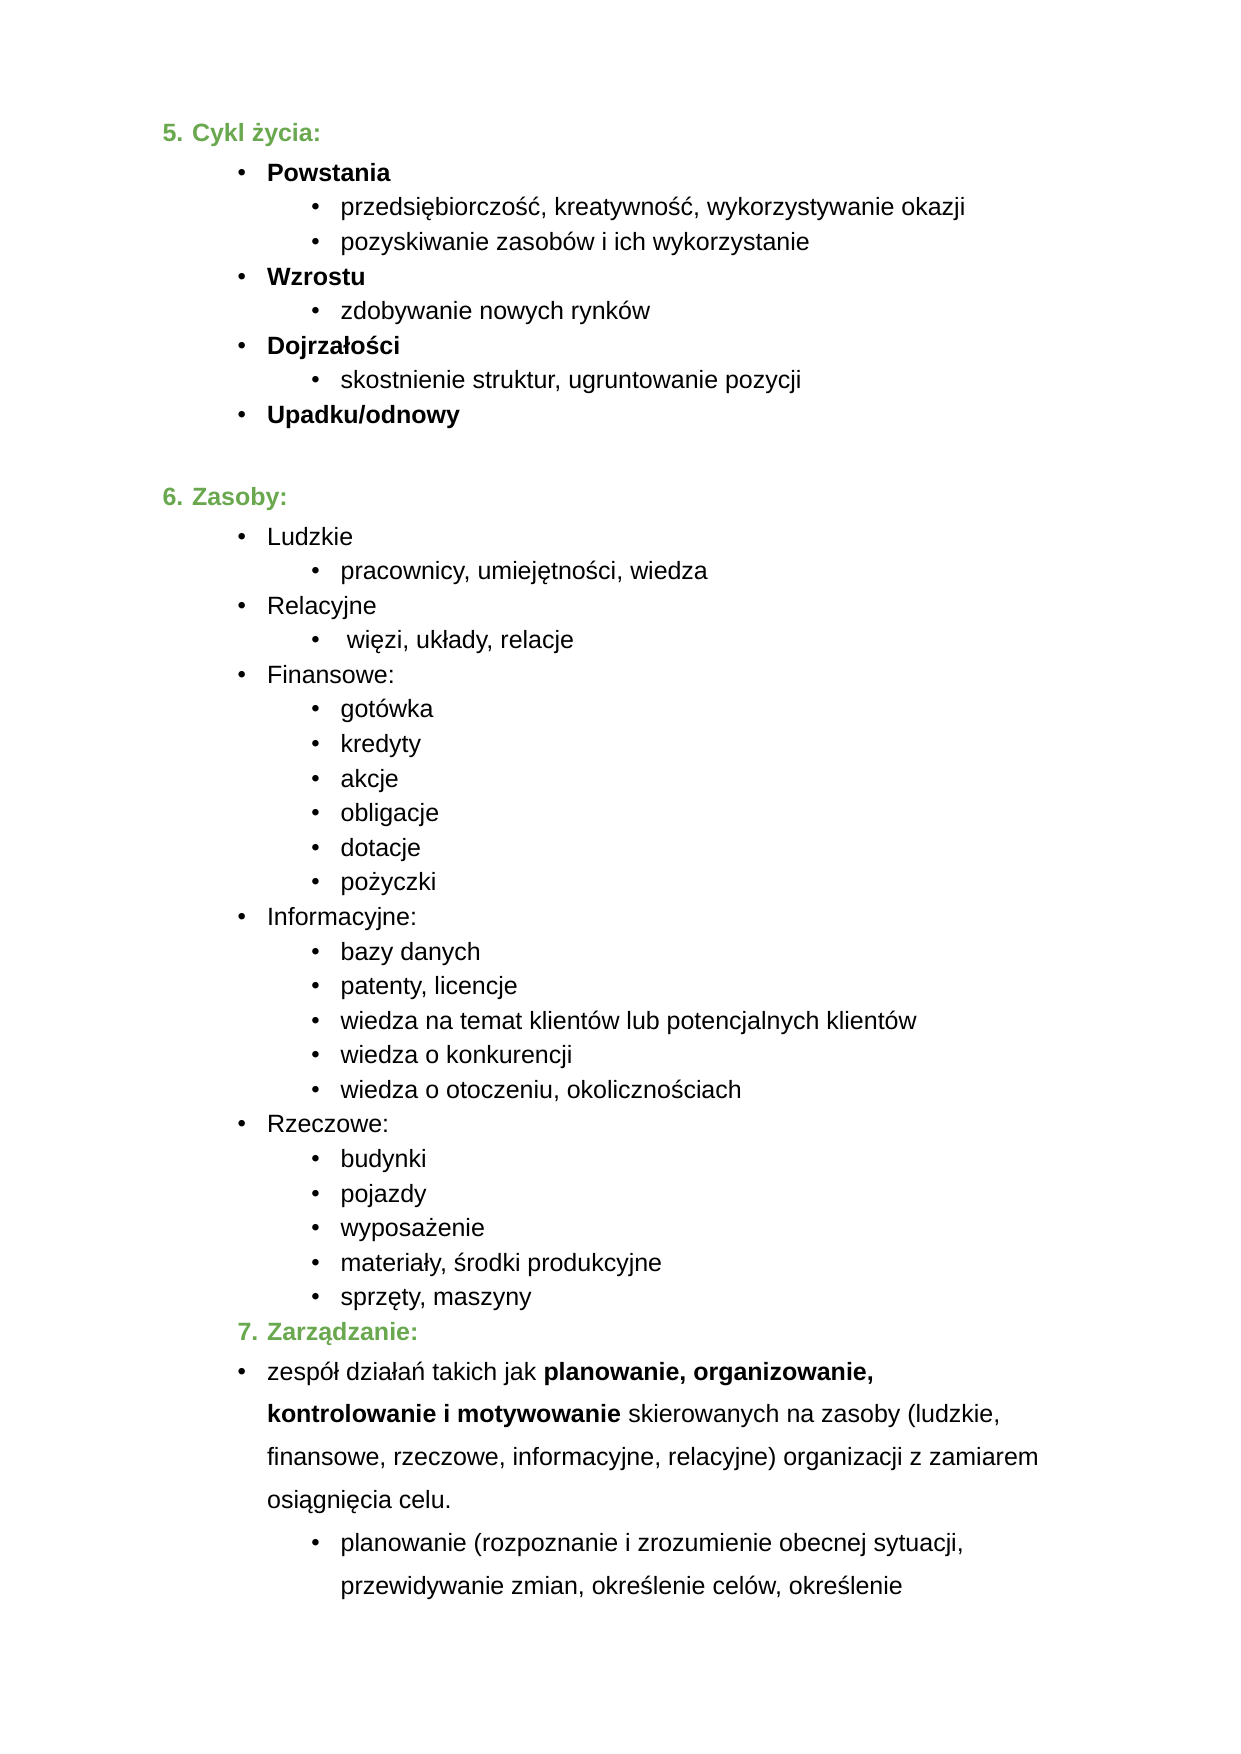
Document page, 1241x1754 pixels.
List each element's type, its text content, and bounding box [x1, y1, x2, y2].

list obligacje [311, 798, 1122, 827]
list Rzeczowe: [237, 1109, 1122, 1138]
list pracownicy, umiejętności, wiedza [311, 556, 1122, 585]
list bazy danych [311, 937, 1122, 965]
list patenty, licencje [311, 971, 1122, 1000]
list wyposażenie [311, 1213, 1122, 1242]
list kredyty [311, 729, 1122, 758]
list wiedza na temat klientów lub potencjalnych klientów [311, 1006, 1122, 1034]
list wiedza o konkurencji [311, 1040, 1122, 1069]
list zdobywanie nowych rynków [311, 296, 1122, 325]
list Wzrostu [237, 261, 1122, 290]
list więzi, układy, relacje [311, 625, 1122, 654]
list skostnienie struktur, ugruntowanie pozycji [311, 365, 1122, 394]
list materiały, środki produkcyjne [311, 1248, 1122, 1277]
list Cykl życia: [162, 118, 1122, 147]
list wiedza o otoczeniu, okolicznościach [311, 1075, 1122, 1104]
list Relacyjne [237, 591, 1122, 619]
list Informacyjne: [237, 902, 1122, 931]
list Powstania [237, 158, 1122, 187]
list pojazdy [311, 1179, 1122, 1207]
list Zasoby: [162, 482, 1122, 511]
list akcje [311, 764, 1122, 792]
list przedsiębiorczość, kreatywność, wykorzystywanie okazji [311, 192, 1122, 221]
list Finansowe: [237, 660, 1122, 689]
list Upadku/odnowy [237, 400, 1122, 429]
list planowanie (rozpoznanie i zrozumienie obecnej sytuacji, przewidywanie zmian, określenie celów, określenie [311, 1528, 1049, 1599]
list sprzęty, maszyny [311, 1282, 1122, 1311]
list pozyskiwanie zasobów i ich wykorzystanie [311, 227, 1122, 256]
list Ludzkie [237, 522, 1122, 550]
list dotacje [311, 833, 1122, 862]
list Dojrzałości [237, 331, 1122, 359]
list budynki [311, 1144, 1122, 1173]
list Zarządzanie: [237, 1317, 1122, 1346]
list zespół działań takich jak planowanie, organizowanie, kontrolowanie i motywowanie skierowanych na zasoby (ludzkie, finansowe, rzeczowe, informacyjne, relacyjne) organizacji z zamiarem osiągnięcia celu. [237, 1357, 1049, 1514]
list gotówka [311, 694, 1122, 723]
list pożyczki [311, 867, 1122, 896]
